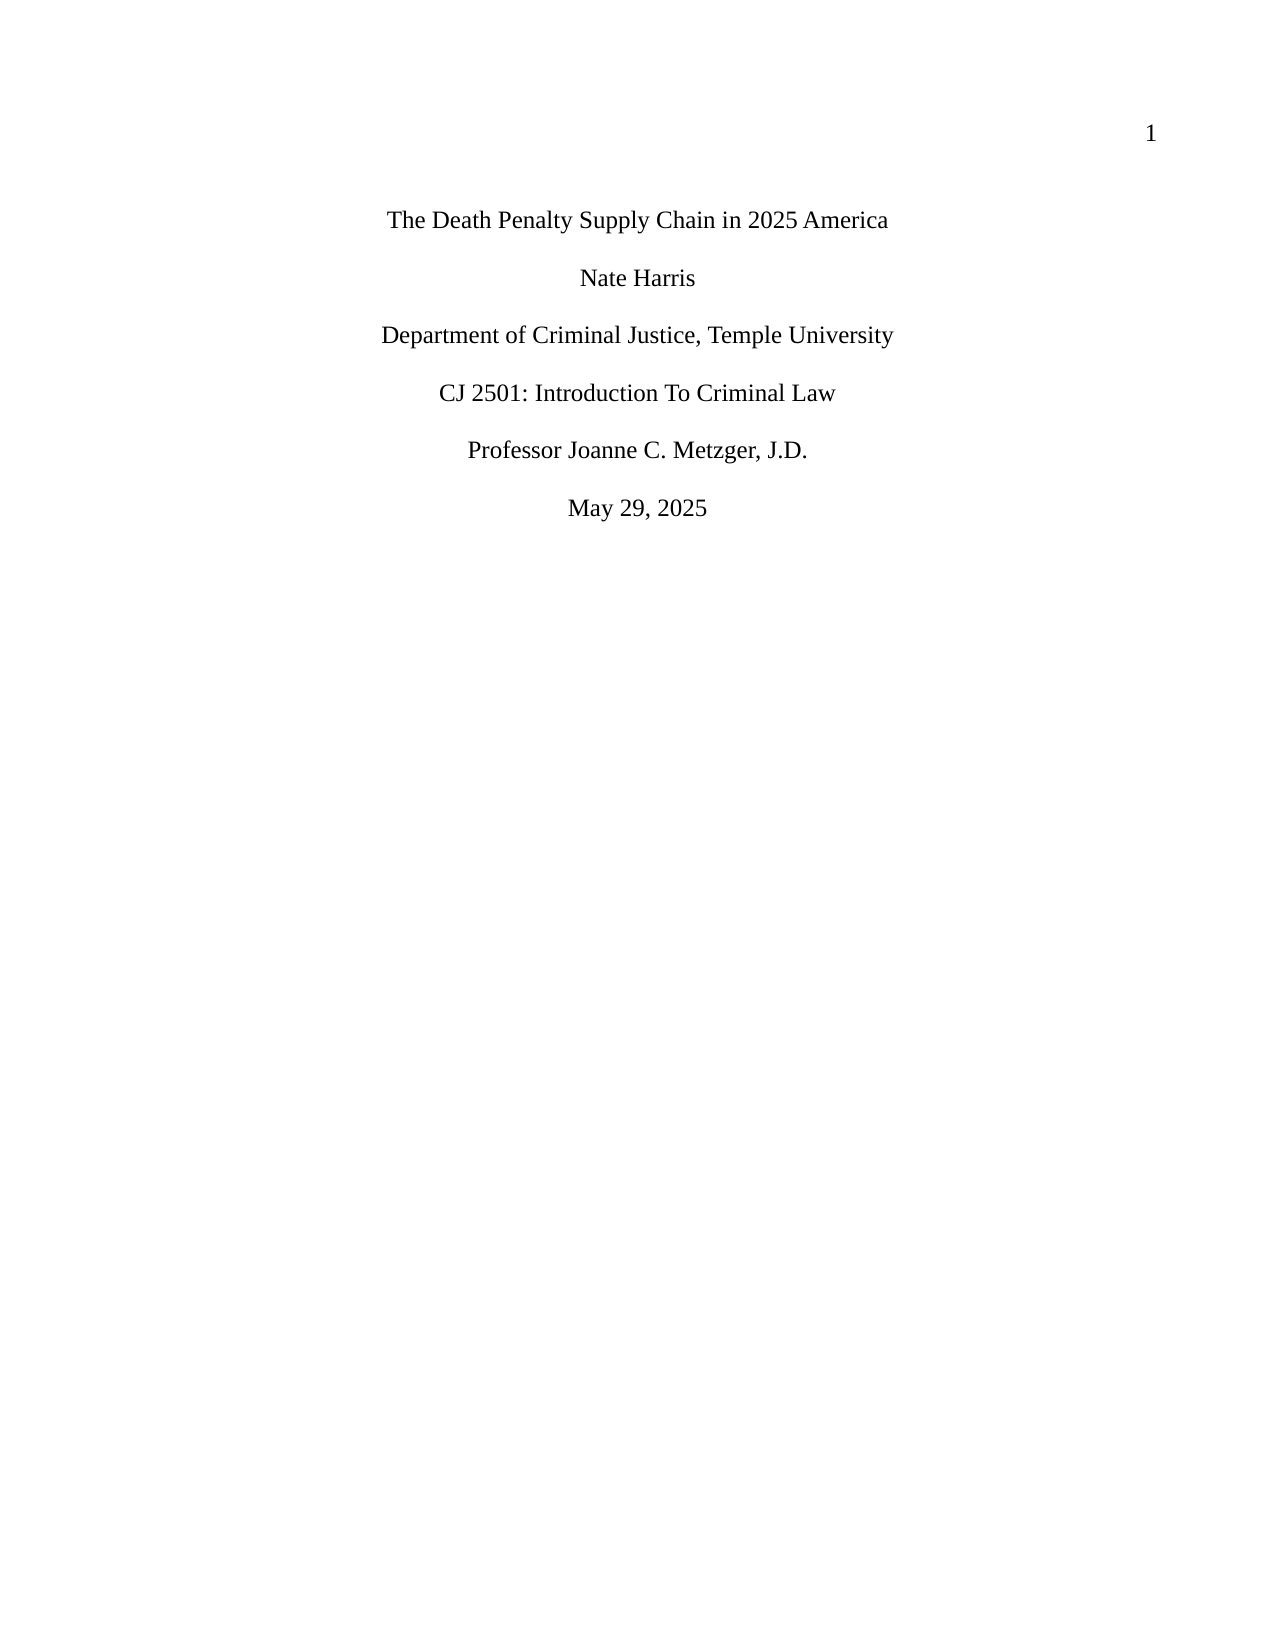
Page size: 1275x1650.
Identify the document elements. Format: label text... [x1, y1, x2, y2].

text The Death Penalty Supply Chain in 2025 America [118, 206, 1157, 234]
text Nate Harris [118, 263, 1157, 292]
text May 29, 2025 [118, 493, 1157, 522]
text CJ 2501: Introduction To Criminal Law [118, 378, 1157, 407]
text Department of Criminal Justice, Temple University [118, 321, 1157, 349]
text Professor Joanne C. Metzger, J.D. [118, 436, 1157, 464]
